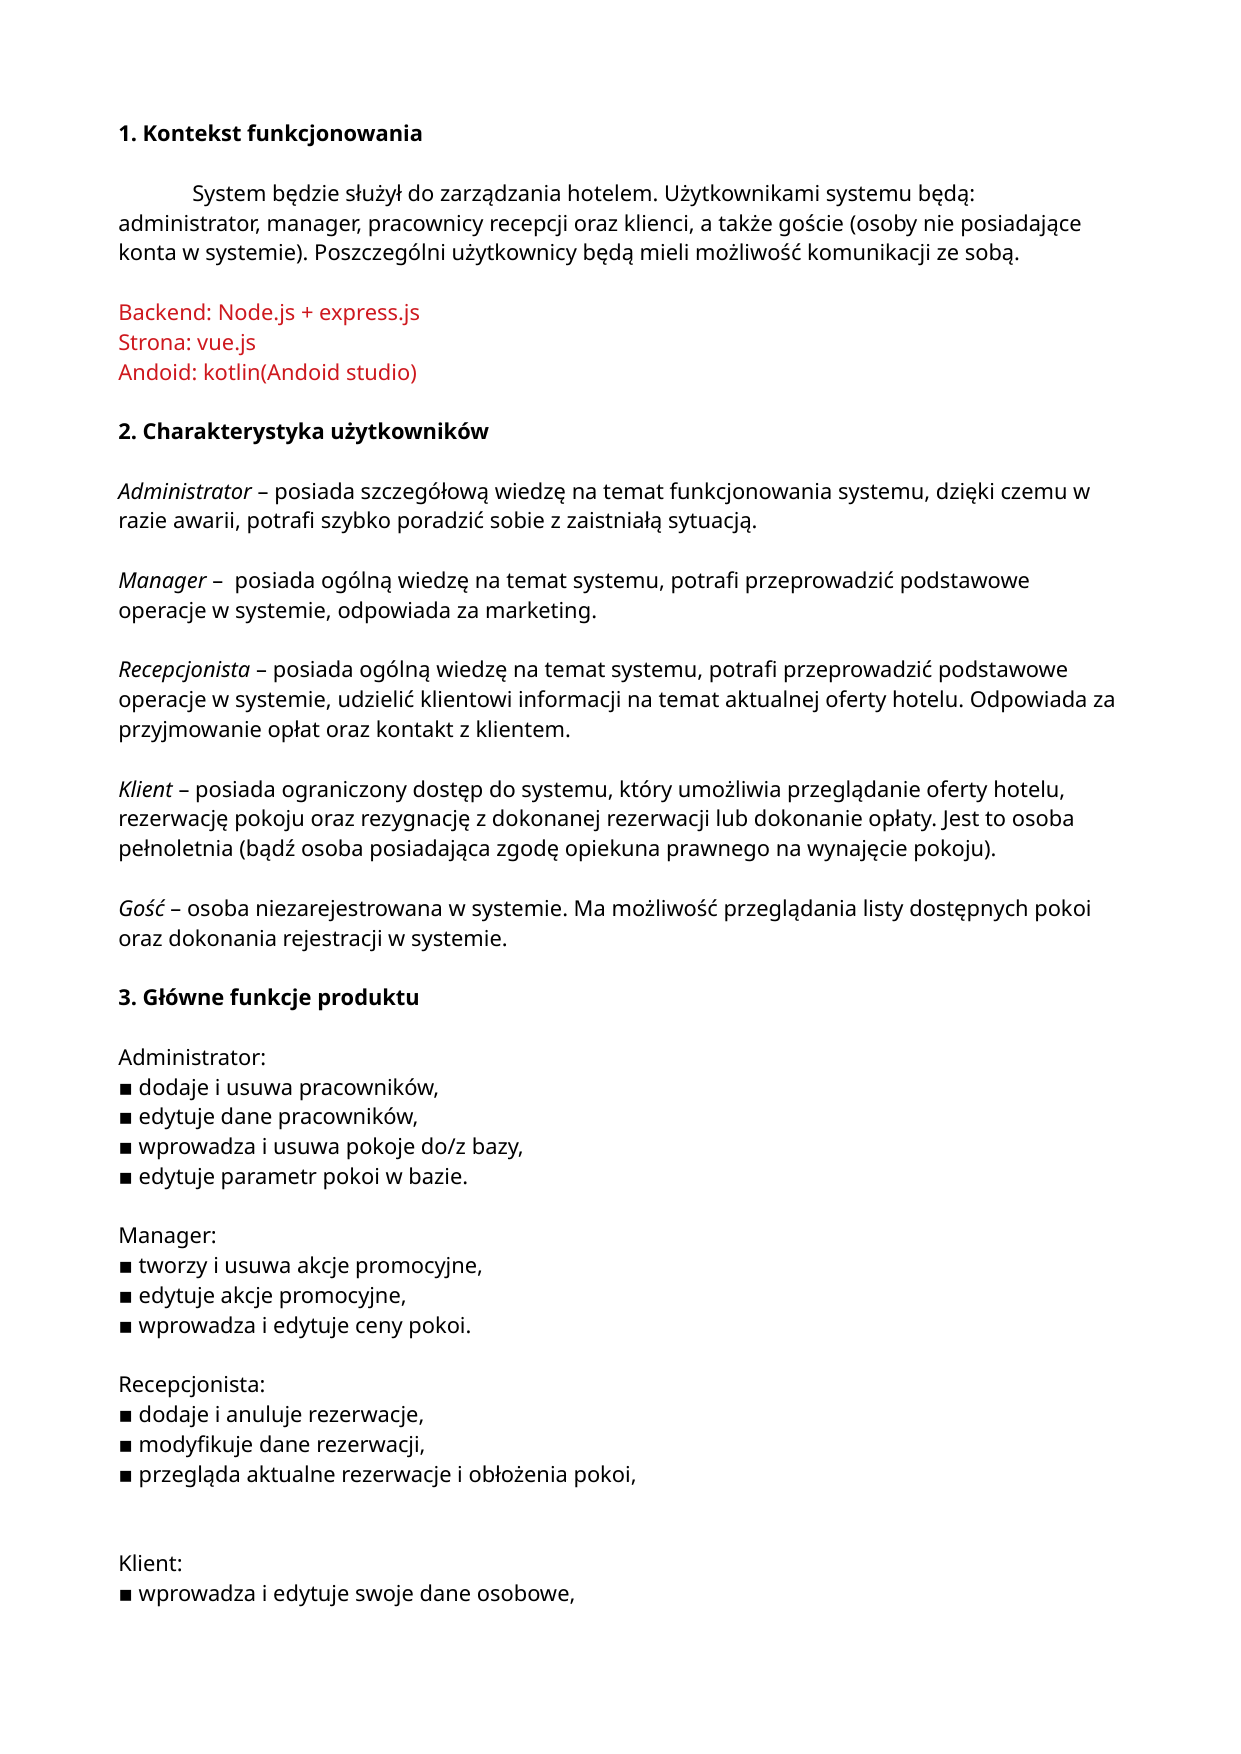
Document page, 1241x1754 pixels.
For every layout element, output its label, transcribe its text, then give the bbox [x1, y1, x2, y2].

text System będzie służył do zarządzania hotelem. Użytkownikami systemu będą: administrator, manager, pracownicy recepcji oraz klienci, a także goście (osoby nie posiadające konta w systemie). Poszczególni użytkownicy będą mieli możliwość komunikacji ze sobą. [118, 178, 1122, 267]
text ▪ dodaje i usuwa pracowników, [118, 1071, 1122, 1101]
text Recepcjonista – posiada ogólną wiedzę na temat systemu, potrafi przeprowadzić podstawowe operacje w systemie, udzielić klientowi informacji na temat aktualnej oferty hotelu. Odpowiada za przyjmowanie opłat oraz kontakt z klientem. [118, 654, 1122, 744]
text Administrator – posiada szczegółową wiedzę na temat funkcjonowania systemu, dzięki czemu w razie awarii, potrafi szybko poradzić sobie z zaistniałą sytuacją. [118, 476, 1122, 535]
text Klient: [118, 1548, 1122, 1578]
text Manager – posiada ogólną wiedzę na temat systemu, potrafi przeprowadzić podstawowe operacje w systemie, odpowiada za marketing. [118, 565, 1122, 624]
text ▪ tworzy i usuwa akcje promocyjne, [118, 1250, 1122, 1280]
text 3. Główne funkcje produktu [118, 982, 1122, 1012]
text Gość – osoba niezarejestrowana w systemie. Ma możliwość przeglądania listy dostępnych pokoi oraz dokonania rejestracji w systemie. [118, 893, 1122, 952]
text ▪ wprowadza i edytuje swoje dane osobowe, [118, 1578, 1122, 1608]
text ▪ edytuje parametr pokoi w bazie. [118, 1161, 1122, 1191]
text Klient – posiada ograniczony dostęp do systemu, który umożliwia przeglądanie oferty hotelu, rezerwację pokoju oraz rezygnację z dokonanej rezerwacji lub dokonanie opłaty. Jest to osoba pełnoletnia (bądź osoba posiadająca zgodę opiekuna prawnego na wynajęcie pokoju). [118, 773, 1122, 863]
text ▪ wprowadza i usuwa pokoje do/z bazy, [118, 1131, 1122, 1161]
text 1. Kontekst funkcjonowania [118, 118, 1122, 148]
text ▪ modyfikuje dane rezerwacji, [118, 1429, 1122, 1459]
text ▪ edytuje akcje promocyjne, [118, 1280, 1122, 1310]
text Backend: Node.js + express.js [118, 297, 1122, 327]
text ▪ dodaje i anuluje rezerwacje, [118, 1399, 1122, 1429]
text Recepcjonista: [118, 1369, 1122, 1399]
text ▪ przegląda aktualne rezerwacje i obłożenia pokoi, [118, 1459, 1122, 1488]
text 2. Charakterystyka użytkowników [118, 416, 1122, 446]
text Manager: [118, 1220, 1122, 1250]
text ▪ wprowadza i edytuje ceny pokoi. [118, 1310, 1122, 1339]
text Andoid: kotlin(Andoid studio) [118, 356, 1122, 386]
text ▪ edytuje dane pracowników, [118, 1101, 1122, 1131]
text Strona: vue.js [118, 327, 1122, 356]
text Administrator: [118, 1042, 1122, 1071]
